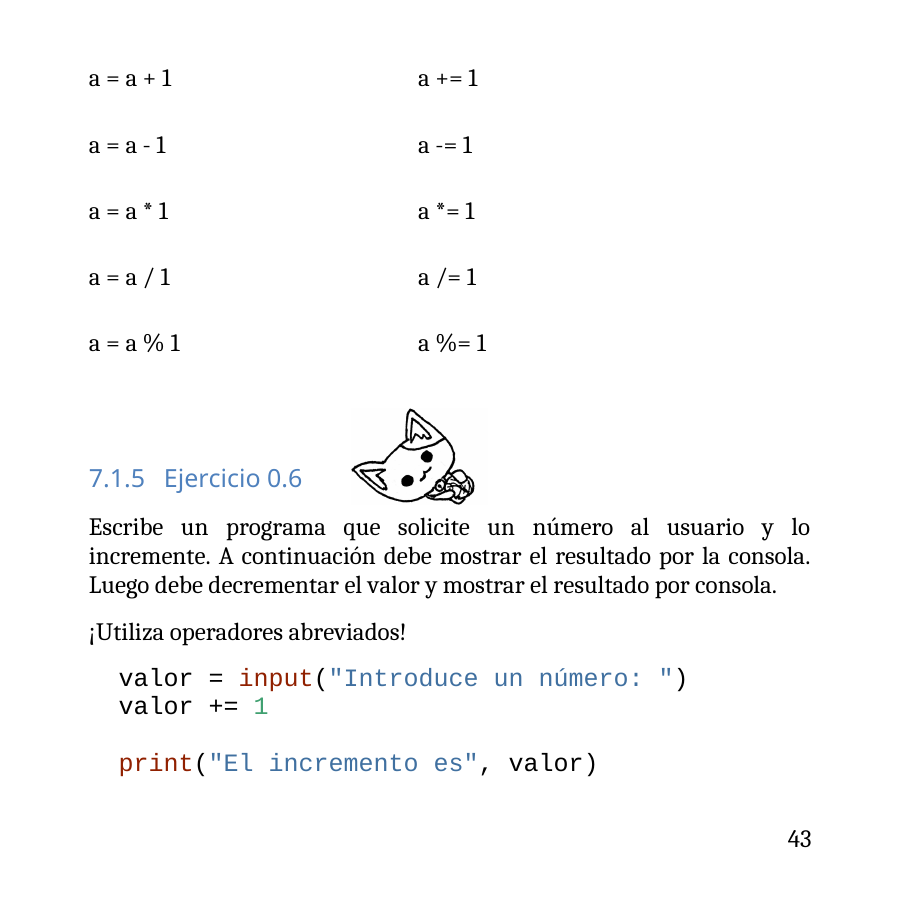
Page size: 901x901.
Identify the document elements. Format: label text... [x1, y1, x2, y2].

table_cell a = a % 1 [78, 326, 210, 392]
table_cell a += 1 [407, 59, 539, 127]
table_cell a = a - 1 [78, 127, 210, 193]
table_cell a = a * 1 [78, 193, 210, 259]
table_cell [210, 259, 407, 326]
table_cell a *= 1 [407, 193, 539, 259]
table_cell a -= 1 [407, 127, 539, 193]
subtitle Ejercicio 0.6 [89, 460, 350, 494]
table_cell [210, 59, 407, 127]
table_cell a = a + 1 [78, 59, 210, 127]
table_cell [210, 326, 407, 392]
text Escribe un programa que solicite un número al usuario y lo incremente. A continuación debe mostrar el resultado por la consola. Luego debe decrementar el valor y mostrar el resultado por consola. [89, 513, 811, 599]
table_cell [210, 193, 407, 259]
table_cell a = a / 1 [78, 259, 210, 326]
picture [350, 408, 489, 505]
text ¡Utiliza operadores abreviados! [89, 618, 811, 647]
table_cell a %= 1 [407, 326, 539, 392]
table_cell [210, 127, 407, 193]
text valor = input("Introduce un número: ") valor += 1 print("El incremento es", valor) [118, 666, 811, 807]
subtitle [489, 460, 811, 494]
table_cell a /= 1 [407, 259, 539, 326]
